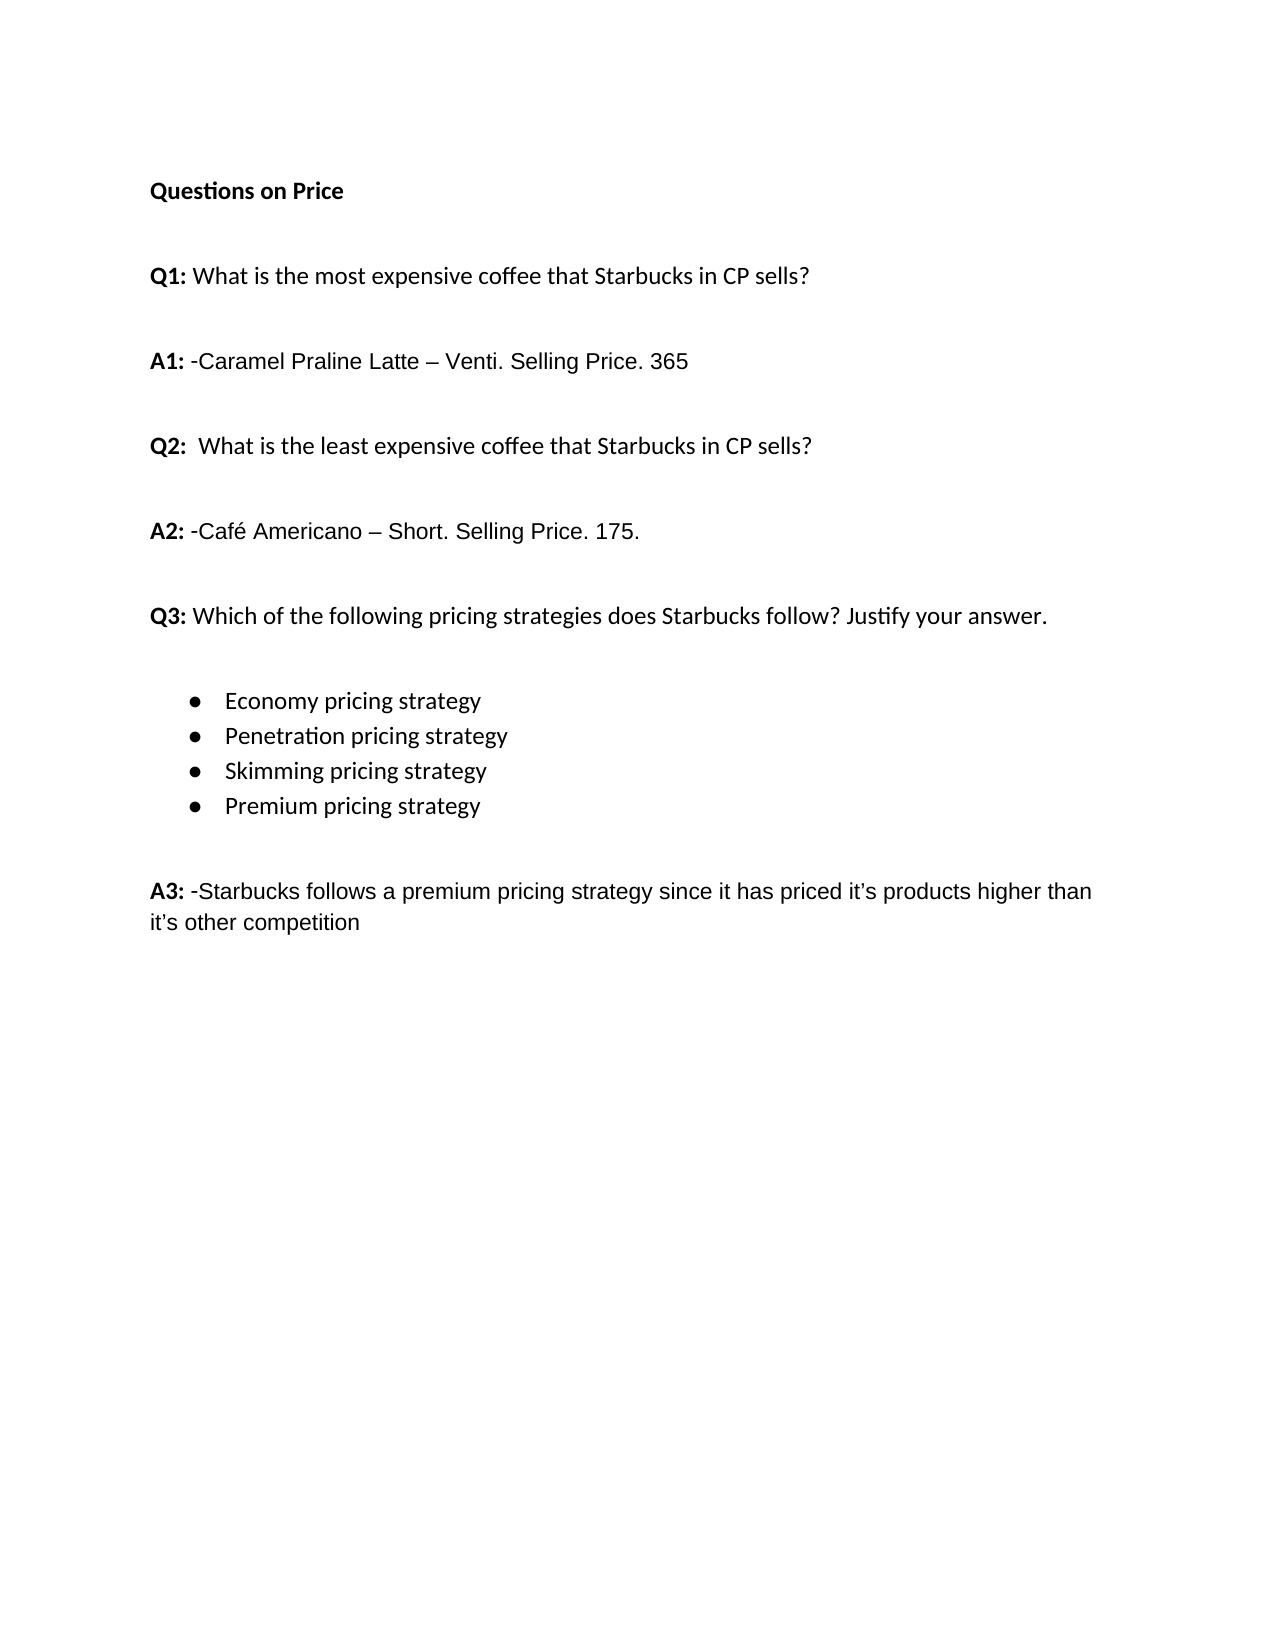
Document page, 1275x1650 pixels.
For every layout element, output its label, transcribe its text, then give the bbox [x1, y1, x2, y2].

text A3: -Starbucks follows a premium pricing strategy since it has priced it’s products higher than it’s other competition [150, 875, 1125, 936]
list Economy pricing strategy [187, 685, 1125, 716]
text Q1: What is the most expensive coffee that Starbucks in CP sells? [150, 260, 1125, 291]
text Q2: What is the least expensive coffee that Starbucks in CP sells? [150, 430, 1125, 461]
list Premium pricing strategy [187, 790, 1125, 821]
list Penetration pricing strategy [187, 720, 1125, 751]
list Skimming pricing strategy [187, 755, 1125, 786]
text Questions on Price [150, 175, 1125, 206]
text A1: -Caramel Praline Latte – Venti. Selling Price. 365 [150, 345, 1125, 376]
text A2: -Café Americano – Short. Selling Price. 175. [150, 515, 1125, 546]
text Q3: Which of the following pricing strategies does Starbucks follow? Justify your answer. [150, 600, 1125, 631]
